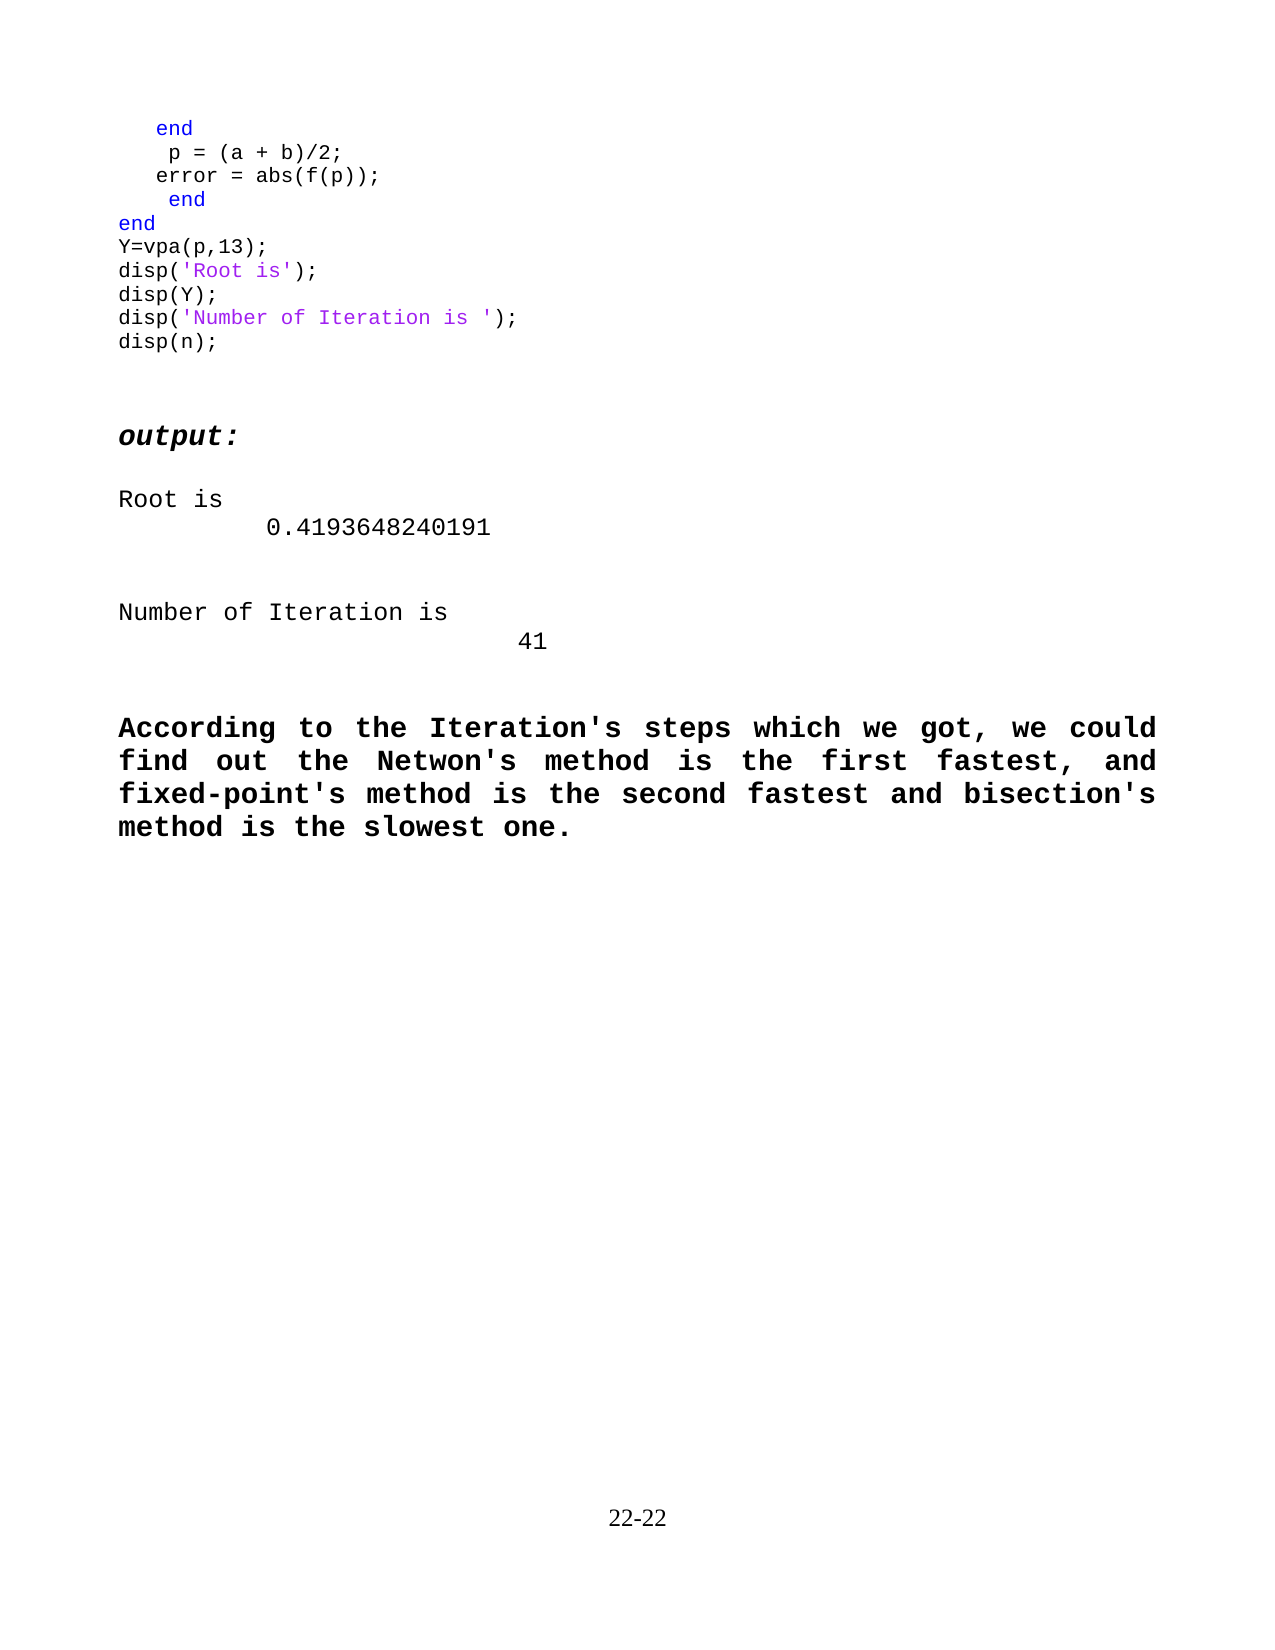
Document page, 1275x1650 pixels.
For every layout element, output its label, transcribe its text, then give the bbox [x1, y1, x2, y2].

text error = abs(f(p)); [118, 165, 1157, 189]
text end [118, 118, 1157, 142]
text Root is [118, 487, 1157, 515]
text p = (a + b)/2; [118, 142, 1157, 165]
text disp(n); [118, 331, 1157, 354]
text 41 [118, 628, 1157, 657]
text output: [118, 421, 1157, 454]
text disp('Number of Iteration is '); [118, 307, 1157, 331]
text disp(Y); [118, 284, 1157, 307]
text end [118, 213, 1157, 236]
text Y=vpa(p,13); [118, 236, 1157, 260]
text According to the Iteration's steps which we got, we could find out the Netwon's method is the first fastest, and fixed-point's method is the second fastest and bisection's method is the slowest one. [118, 713, 1157, 845]
text disp('Root is'); [118, 260, 1157, 284]
text 0.4193648240191 [118, 515, 1157, 543]
text end [118, 189, 1157, 213]
text Number of Iteration is [118, 600, 1157, 628]
